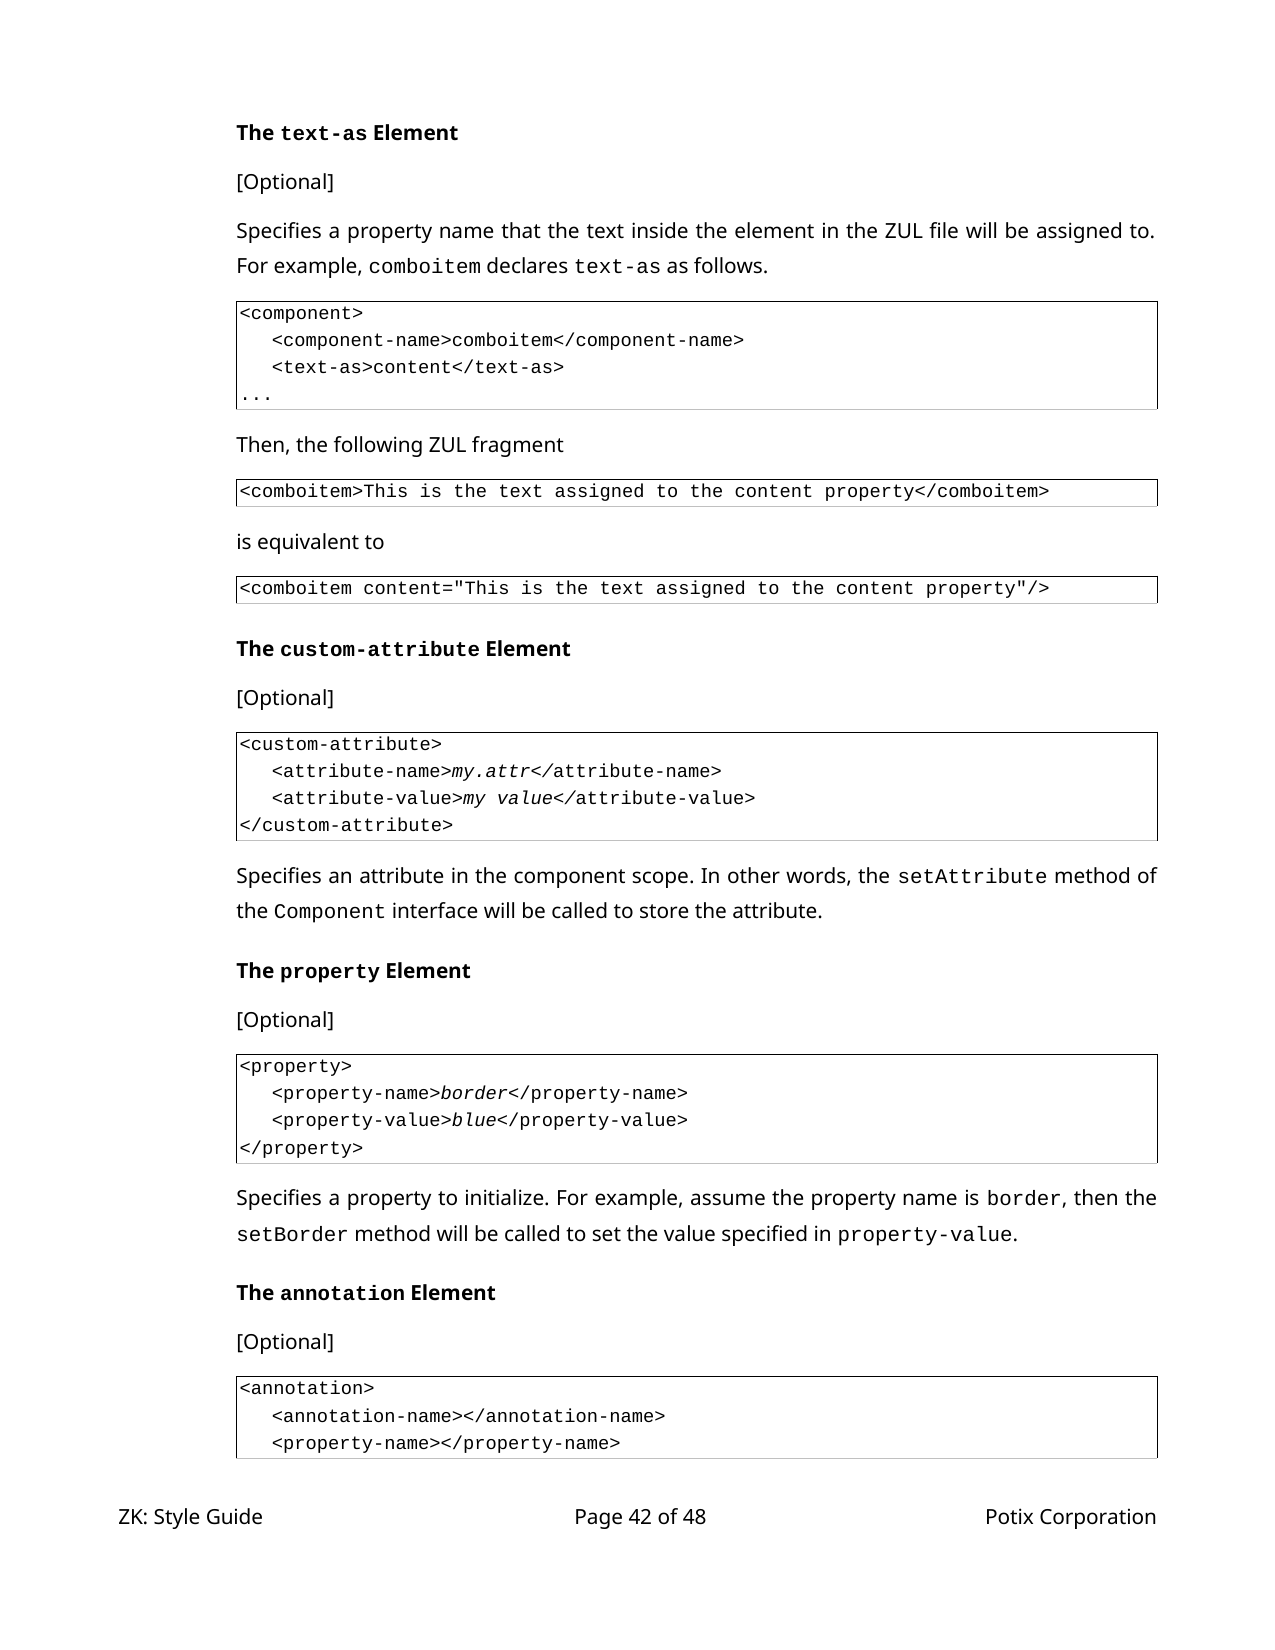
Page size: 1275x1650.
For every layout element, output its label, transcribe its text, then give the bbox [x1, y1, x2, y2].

subtitle The text-as Element [236, 118, 1157, 147]
text <property-name></property-name> [237, 1431, 1157, 1458]
text <comboitem content="This is the text assigned to the content property"/> [237, 577, 1157, 603]
text [Optional] [236, 167, 1157, 196]
text </custom-attribute> [237, 813, 1157, 840]
text <property-value>blue</property-value> [237, 1108, 1157, 1133]
subtitle The property Element [236, 956, 1157, 984]
text Specifies a property to initialize. For example, assume the property name is border, then the setBorder method will be called to set the value specified in property-value. [236, 1183, 1157, 1247]
text </property> [237, 1136, 1157, 1163]
text Specifies a property name that the text inside the element in the ZUL file will be assigned to. For example, comboitem declares text-as as follows. [236, 216, 1157, 280]
text <attribute-name>my.attr</attribute-name> [237, 759, 1157, 783]
text ... [237, 382, 1157, 409]
subtitle The custom-attribute Element [236, 634, 1157, 662]
subtitle The annotation Element [236, 1278, 1157, 1307]
text <text-as>content</text-as> [237, 355, 1157, 379]
text is equivalent to [236, 527, 1157, 555]
text <property> [237, 1055, 1157, 1078]
text [Optional] [236, 1327, 1157, 1356]
text <comboitem>This is the text assigned to the content property</comboitem> [237, 480, 1157, 506]
text Then, the following ZUL fragment [236, 430, 1157, 458]
text <attribute-value>my value</attribute-value> [237, 786, 1157, 810]
text <annotation-name></annotation-name> [237, 1403, 1157, 1428]
text <annotation> [237, 1377, 1157, 1401]
text Specifies an attribute in the component scope. In other words, the setAttribute method of the Component interface will be called to store the attribute. [236, 861, 1157, 925]
text <property-name>border</property-name> [237, 1081, 1157, 1105]
text [Optional] [236, 1005, 1157, 1033]
text [Optional] [236, 683, 1157, 711]
text <custom-attribute> [237, 733, 1157, 756]
text <component> [237, 302, 1157, 325]
text <component-name>comboitem</component-name> [237, 328, 1157, 352]
